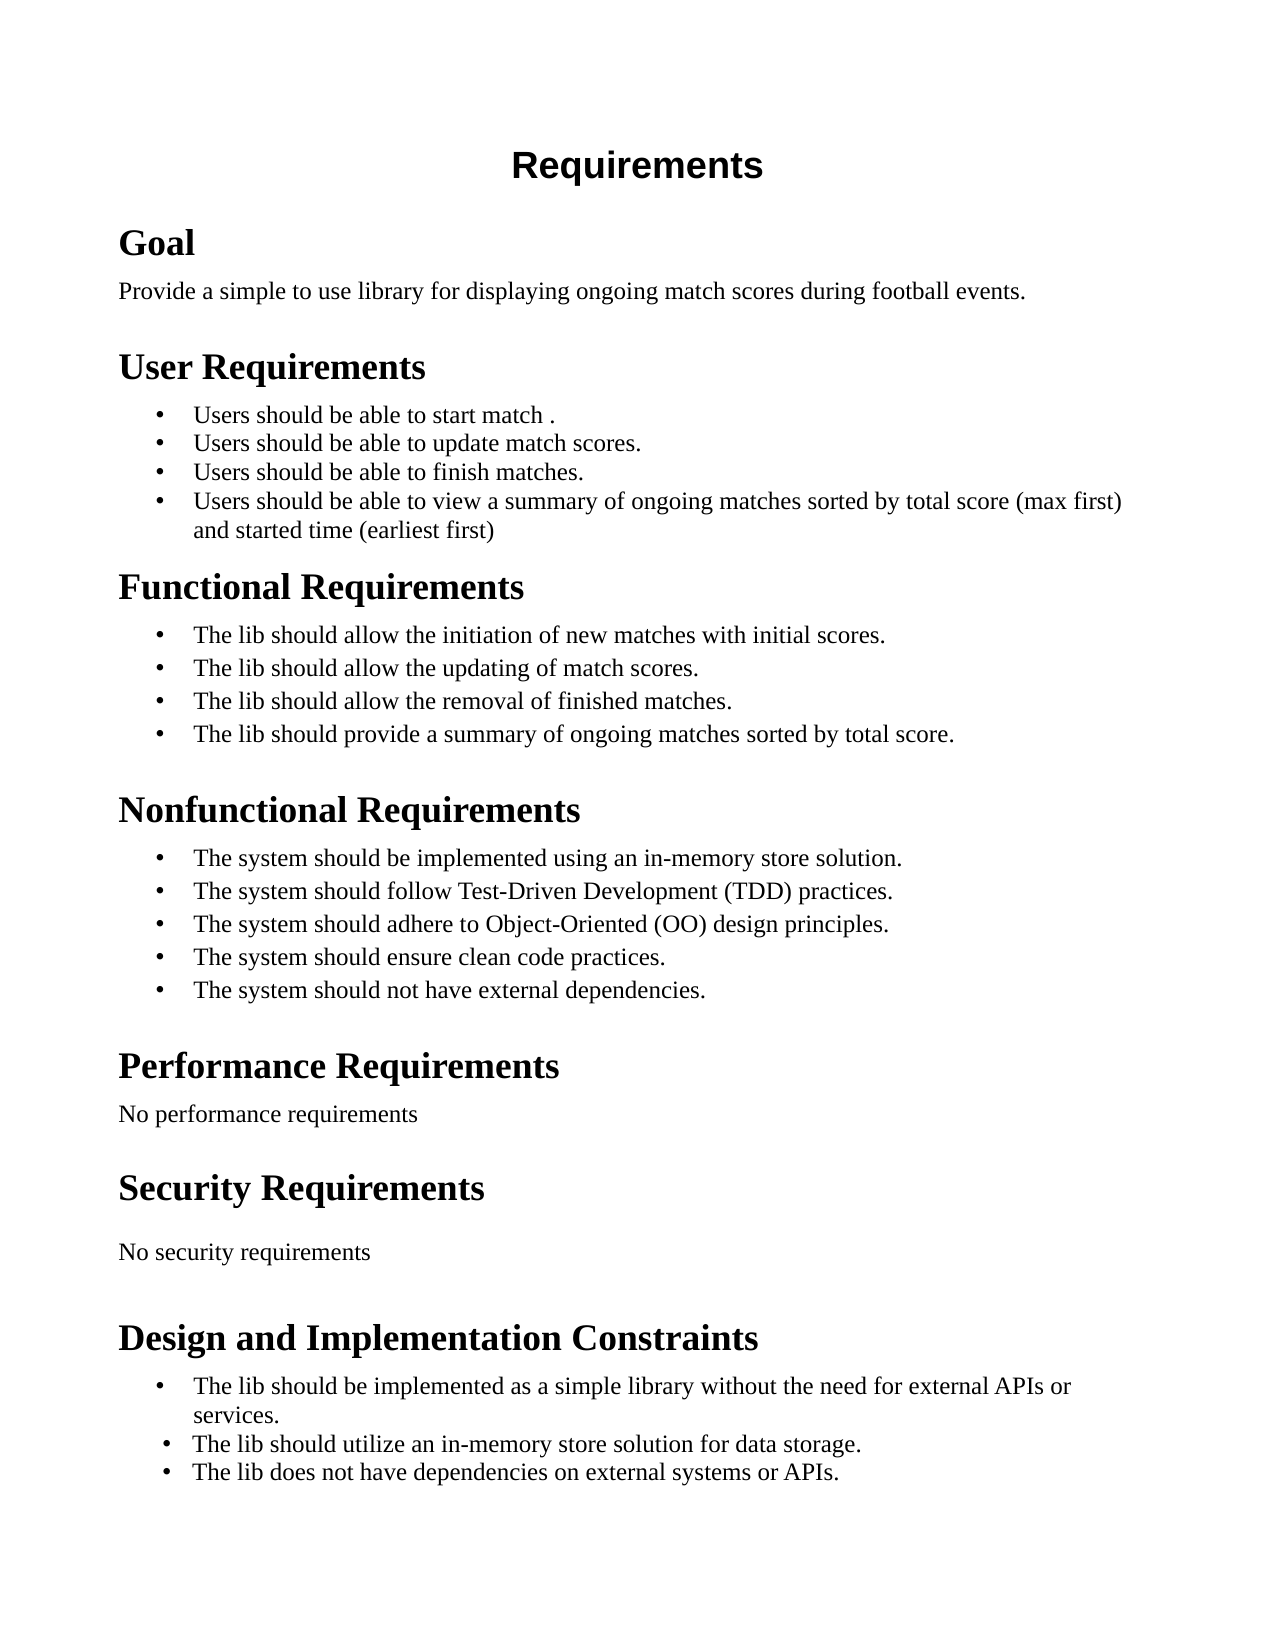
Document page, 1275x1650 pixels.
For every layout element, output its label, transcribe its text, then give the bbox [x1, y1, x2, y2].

subtitle Requirements [118, 143, 1157, 187]
list The lib does not have dependencies on external systems or APIs. [162, 1457, 1157, 1486]
text No performance requirements [118, 1099, 1157, 1128]
subtitle Nonfunctional Requirements [118, 787, 1157, 831]
subtitle Performance Requirements [118, 1044, 1157, 1087]
list The system should not have external dependencies. [156, 975, 1157, 1004]
subtitle Functional Requirements [118, 564, 1157, 607]
list Users should be able to finish matches. [156, 457, 1157, 486]
list The system should follow Test-Driven Development (TDD) practices. [156, 876, 1157, 905]
subtitle Goal [118, 220, 1157, 263]
list Users should be able to view a summary of ongoing matches sorted by total score (max first) and started time (earliest first) [156, 486, 1157, 543]
text Provide a simple to use library for displaying ongoing match scores during football events. [118, 276, 1157, 304]
list The lib should allow the removal of finished matches. [156, 686, 1157, 715]
list The lib should provide a summary of ongoing matches sorted by total score. [156, 719, 1157, 748]
list The lib should utilize an in-memory store solution for data storage. [162, 1429, 1157, 1457]
list Users should be able to start match . [156, 400, 1157, 428]
text No security requirements [118, 1237, 1157, 1266]
list The system should ensure clean code practices. [156, 942, 1157, 971]
list Users should be able to update match scores. [156, 428, 1157, 457]
list The lib should allow the initiation of new matches with initial scores. [156, 620, 1157, 649]
subtitle Security Requirements [118, 1165, 1157, 1208]
subtitle Design and Implementation Constraints [118, 1316, 1157, 1359]
list The system should adhere to Object-Oriented (OO) design principles. [156, 909, 1157, 938]
list The lib should allow the updating of match scores. [156, 653, 1157, 682]
subtitle User Requirements [118, 344, 1157, 387]
list The lib should be implemented as a simple library without the need for external APIs or services. [156, 1371, 1157, 1429]
list The system should be implemented using an in-memory store solution. [156, 843, 1157, 872]
